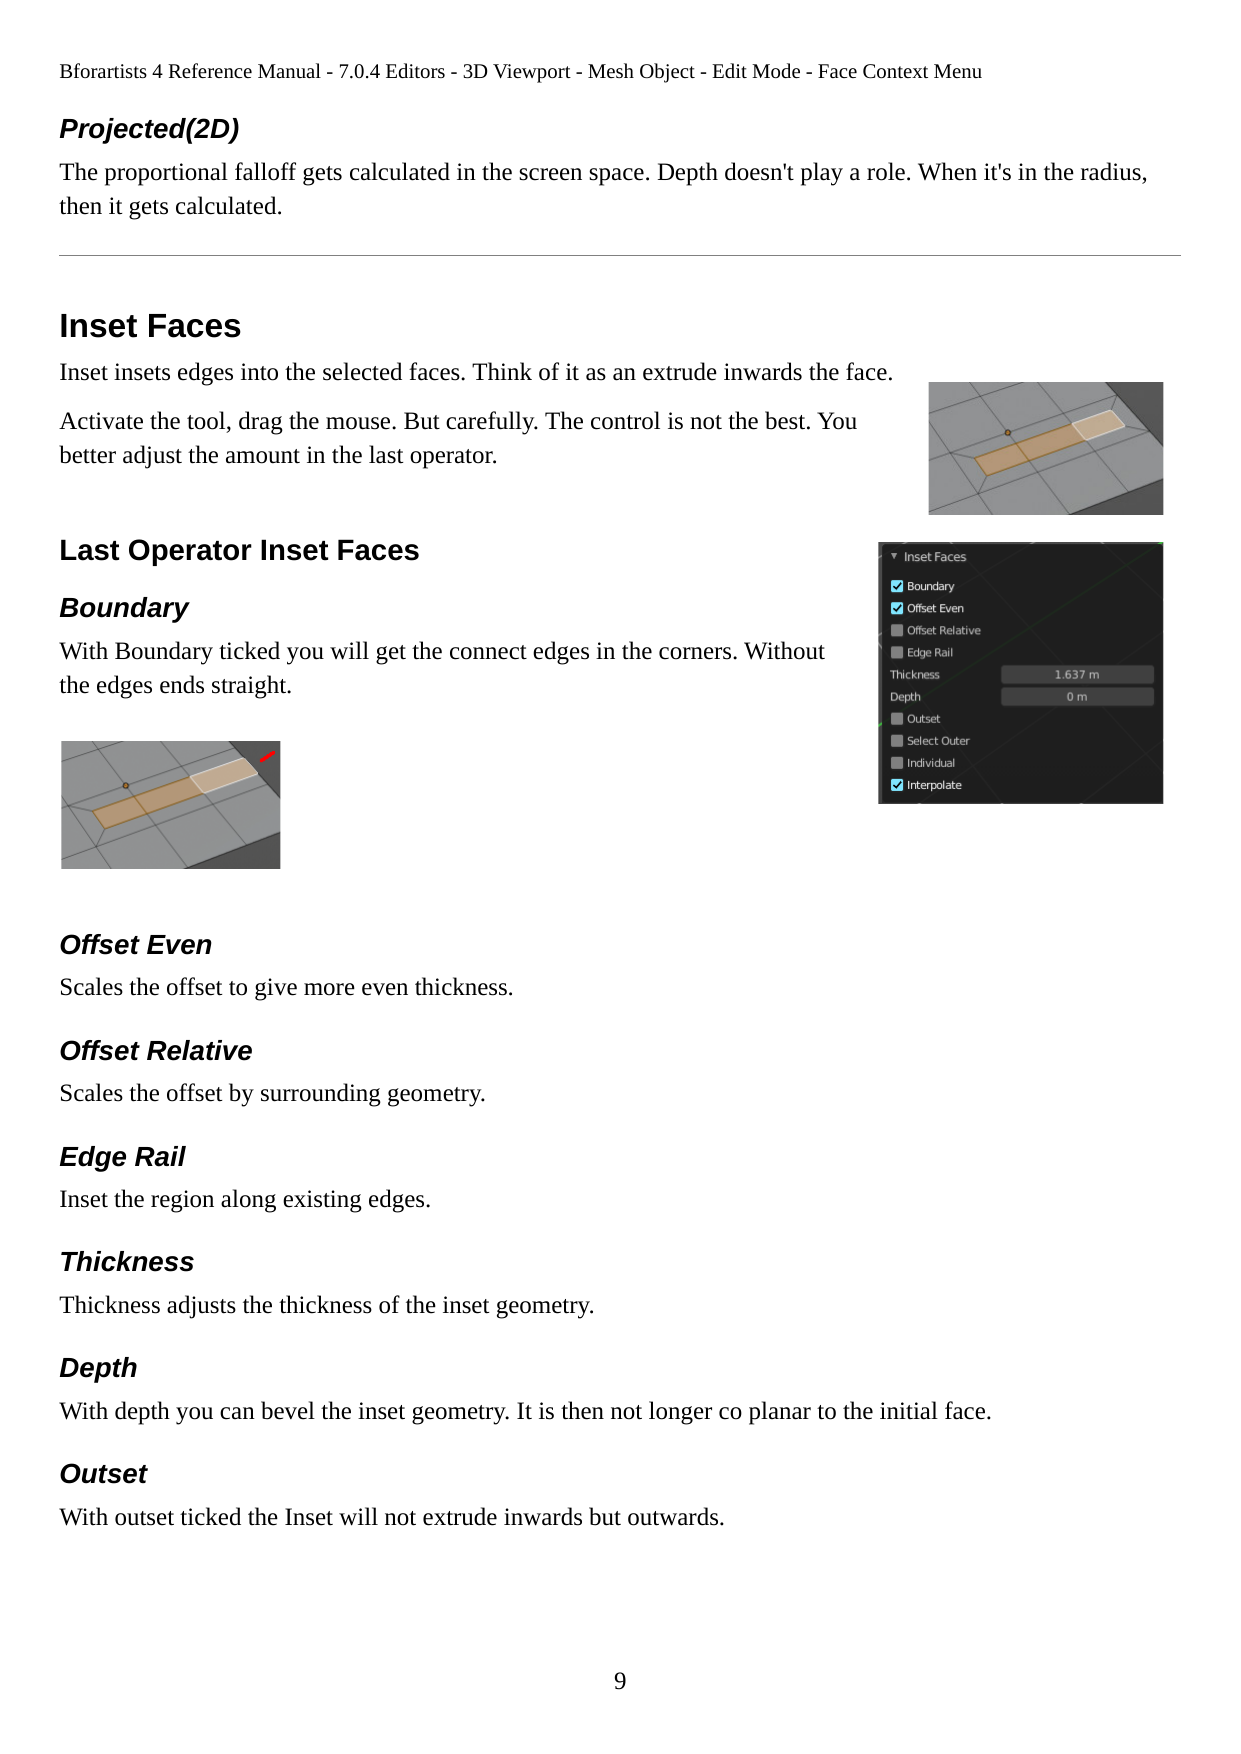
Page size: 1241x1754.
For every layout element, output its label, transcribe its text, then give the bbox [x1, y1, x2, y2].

picture [878, 542, 1164, 804]
subtitle Outset [59, 1458, 1181, 1489]
text With depth you can bevel the inset geometry. It is then not longer co planar to the initial face. [59, 1396, 1181, 1425]
subtitle Offset Relative [59, 1034, 1181, 1066]
subtitle Projected(2D) [59, 113, 1181, 144]
subtitle Inset Faces [59, 306, 1181, 344]
subtitle Depth [59, 1352, 1181, 1384]
text With Boundary ticked you will get the connect edges in the corners. Without the edges ends straight. [59, 636, 878, 699]
subtitle Thickness [59, 1246, 1181, 1278]
subtitle [1164, 591, 1181, 623]
text Scales the offset by surrounding geometry. [59, 1078, 1181, 1107]
text Activate the tool, drag the mouse. But carefully. The control is not the best. You better adjust the amount in the last operator. [59, 406, 928, 469]
text Inset insets edges into the selected faces. Think of it as an extrude inwards the face. [59, 357, 1181, 385]
text The proportional falloff gets calculated in the screen space. Depth doesn't play a role. When it's in the radius, then it gets calculated. [59, 157, 1181, 220]
subtitle Edge Rail [59, 1140, 1181, 1172]
picture [61, 741, 281, 869]
text Scales the offset to give more even thickness. [59, 972, 1181, 1001]
subtitle Boundary [59, 591, 878, 623]
subtitle Last Operator Inset Faces [59, 533, 1181, 566]
text Inset the region along existing edges. [59, 1184, 1181, 1213]
text With outset ticked the Inset will not extrude inwards but outwards. [59, 1502, 1181, 1531]
picture [928, 382, 1164, 515]
text Thickness adjusts the thickness of the inset geometry. [59, 1290, 1181, 1319]
subtitle Offset Even [59, 928, 1181, 960]
